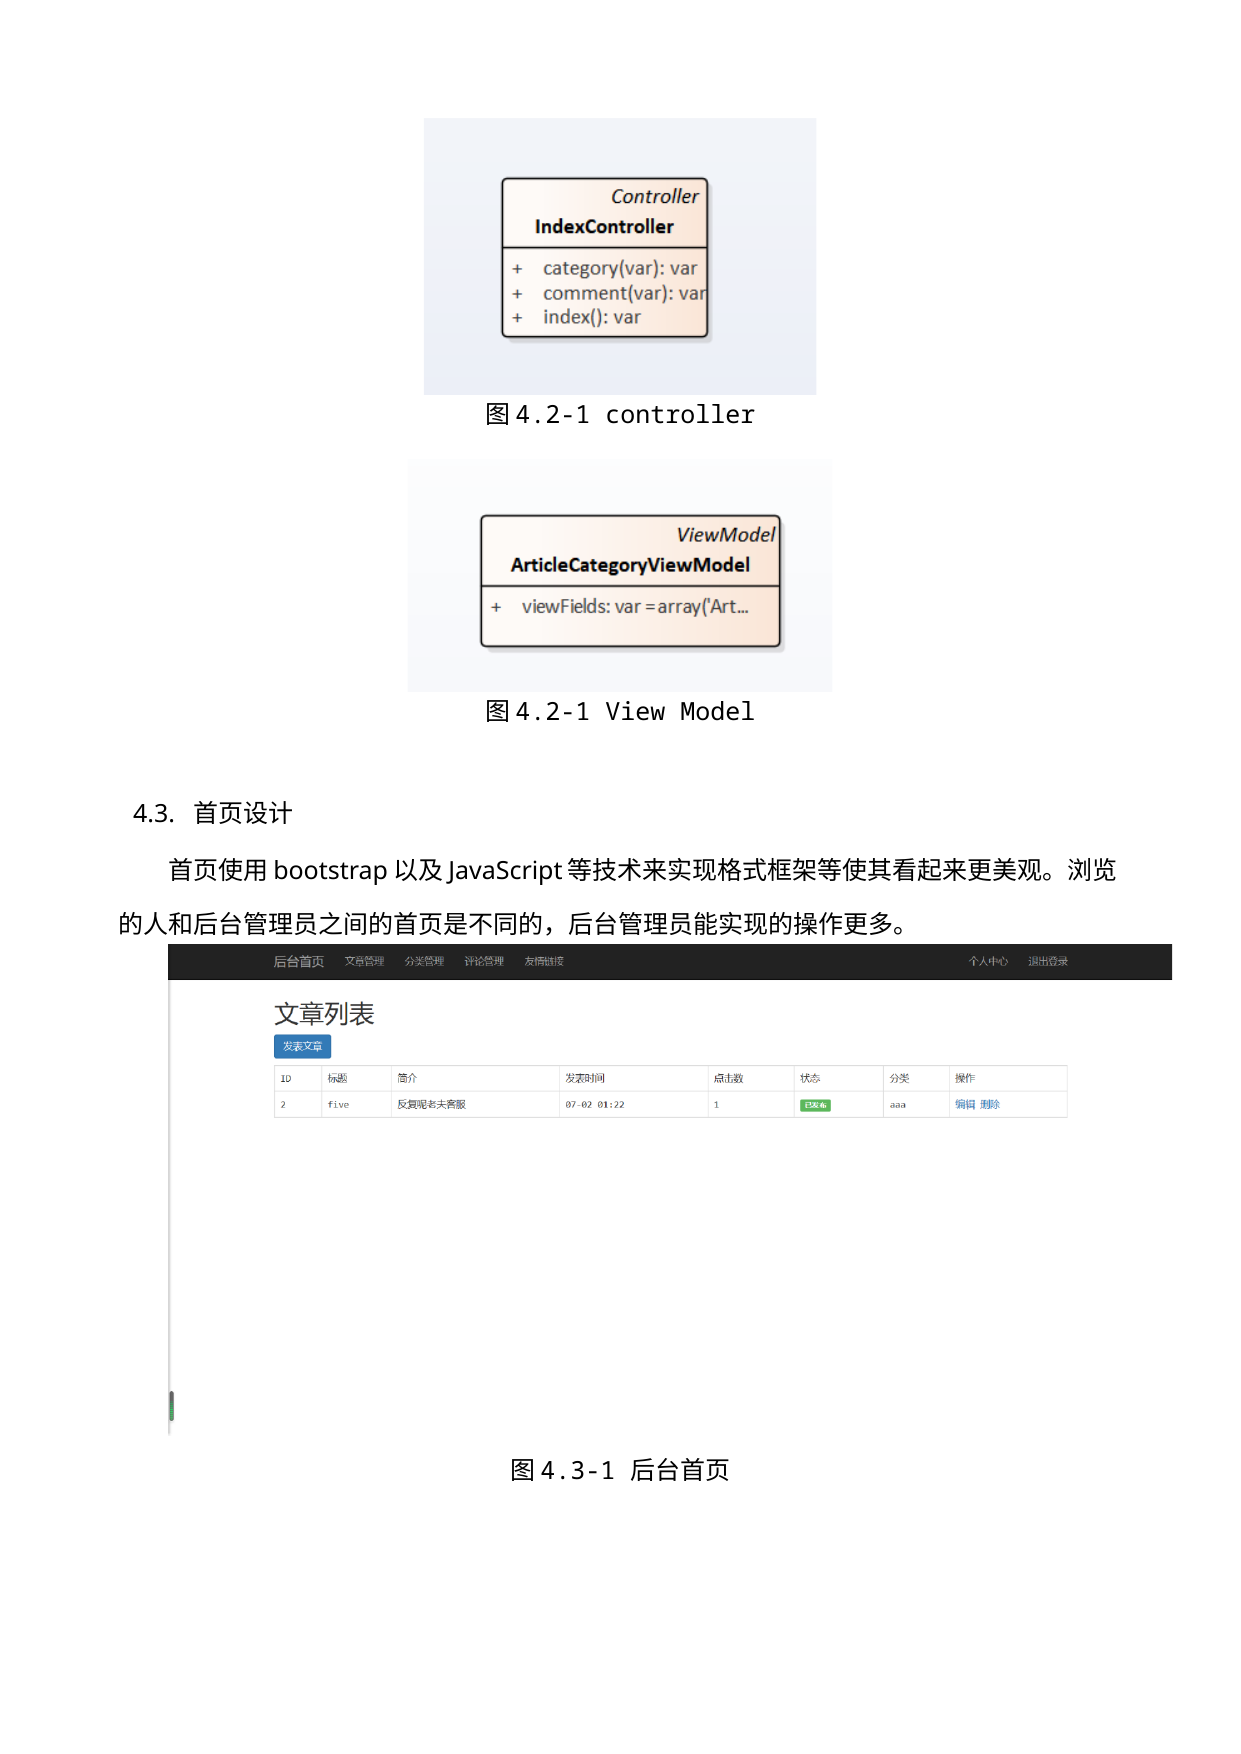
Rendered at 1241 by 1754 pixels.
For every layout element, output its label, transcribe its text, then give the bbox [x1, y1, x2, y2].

subtitle 首页设计 [133, 793, 1122, 829]
text 图4.3-1 后台首页 [118, 1436, 1122, 1490]
text 图4.2-1 View Model [118, 692, 1122, 728]
text 首页使用bootstrap以及JavaScript等技术来实现格式框架等使其看起来更美观。浏览的人和后台管理员之间的首页是不同的，后台管理员能实现的操作更多。 [118, 836, 1122, 945]
text 图4.2-1 controller [118, 394, 1122, 431]
